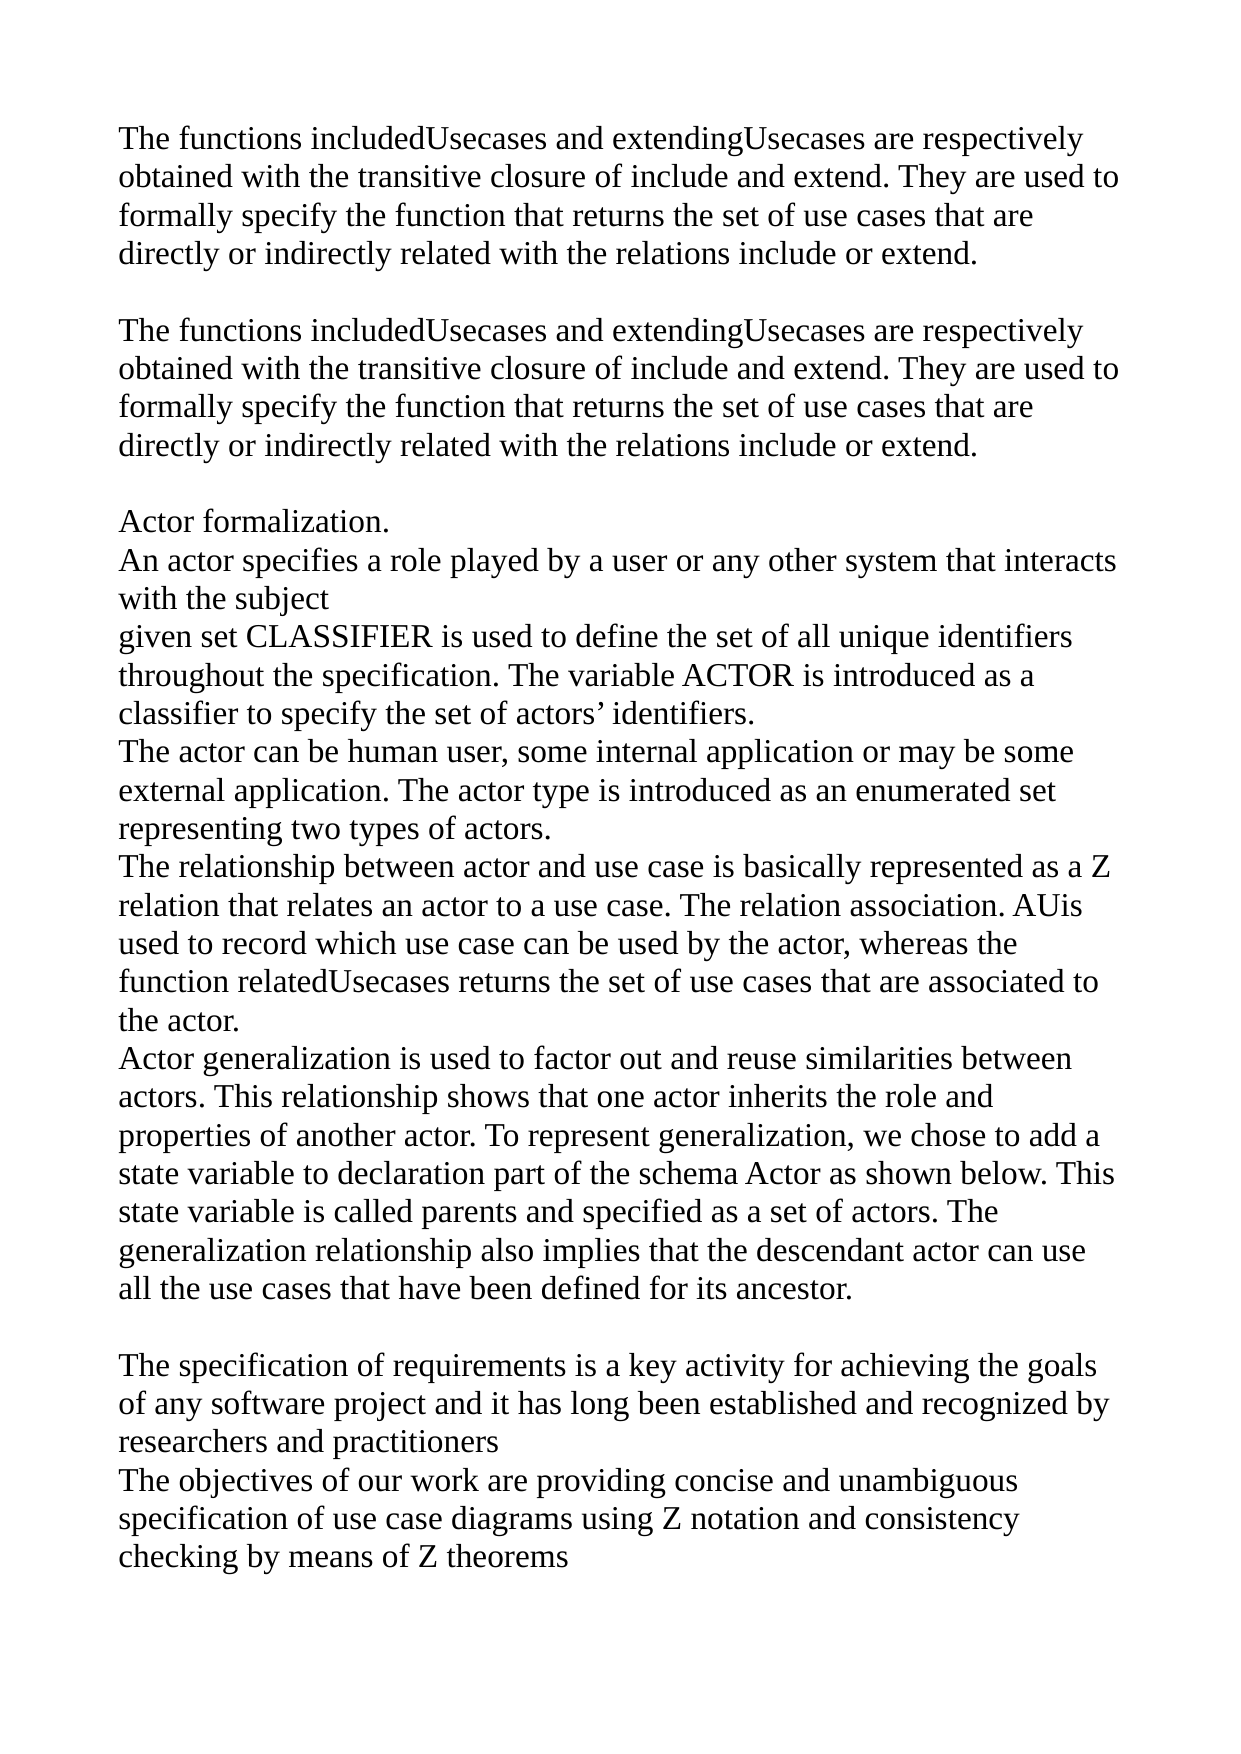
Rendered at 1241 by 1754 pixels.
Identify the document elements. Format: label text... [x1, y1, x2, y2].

text The objectives of our work are providing concise and unambiguous specification of use case diagrams using Z notation and consistency checking by means of Z theorems [118, 1460, 1122, 1575]
text An actor specifies a role played by a user or any other system that interacts with the subject [118, 540, 1122, 616]
text Actor generalization is used to factor out and reuse similarities between actors. This relationship shows that one actor inherits the role and properties of another actor. To represent generalization, we chose to add a state variable to declaration part of the schema Actor as shown below. This state variable is called parents and specified as a set of actors. The generalization relationship also implies that the descendant actor can use all the use cases that have been defined for its ancestor. [118, 1038, 1122, 1306]
text given set CLASSIFIER is used to define the set of all unique identifiers throughout the specification. The variable ACTOR is introduced as a classifier to specify the set of actors’ identifiers. [118, 616, 1122, 731]
text The relationship between actor and use case is basically represented as a Z relation that relates an actor to a use case. The relation association. AUis used to record which use case can be used by the actor, whereas the function relatedUsecases returns the set of use cases that are associated to the actor. [118, 846, 1122, 1038]
text Actor formalization. [118, 501, 1122, 540]
text The actor can be human user, some internal application or may be some external application. The actor type is introduced as an enumerated set representing two types of actors. [118, 731, 1122, 846]
text The specification of requirements is a key activity for achieving the goals of any software project and it has long been established and recognized by researchers and practitioners [118, 1345, 1122, 1460]
text The functions includedUsecases and extendingUsecases are respectively obtained with the transitive closure of include and extend. They are used to formally specify the function that returns the set of use cases that are directly or indirectly related with the relations include or extend. [118, 310, 1122, 463]
text The functions includedUsecases and extendingUsecases are respectively obtained with the transitive closure of include and extend. They are used to formally specify the function that returns the set of use cases that are directly or indirectly related with the relations include or extend. [118, 118, 1122, 271]
